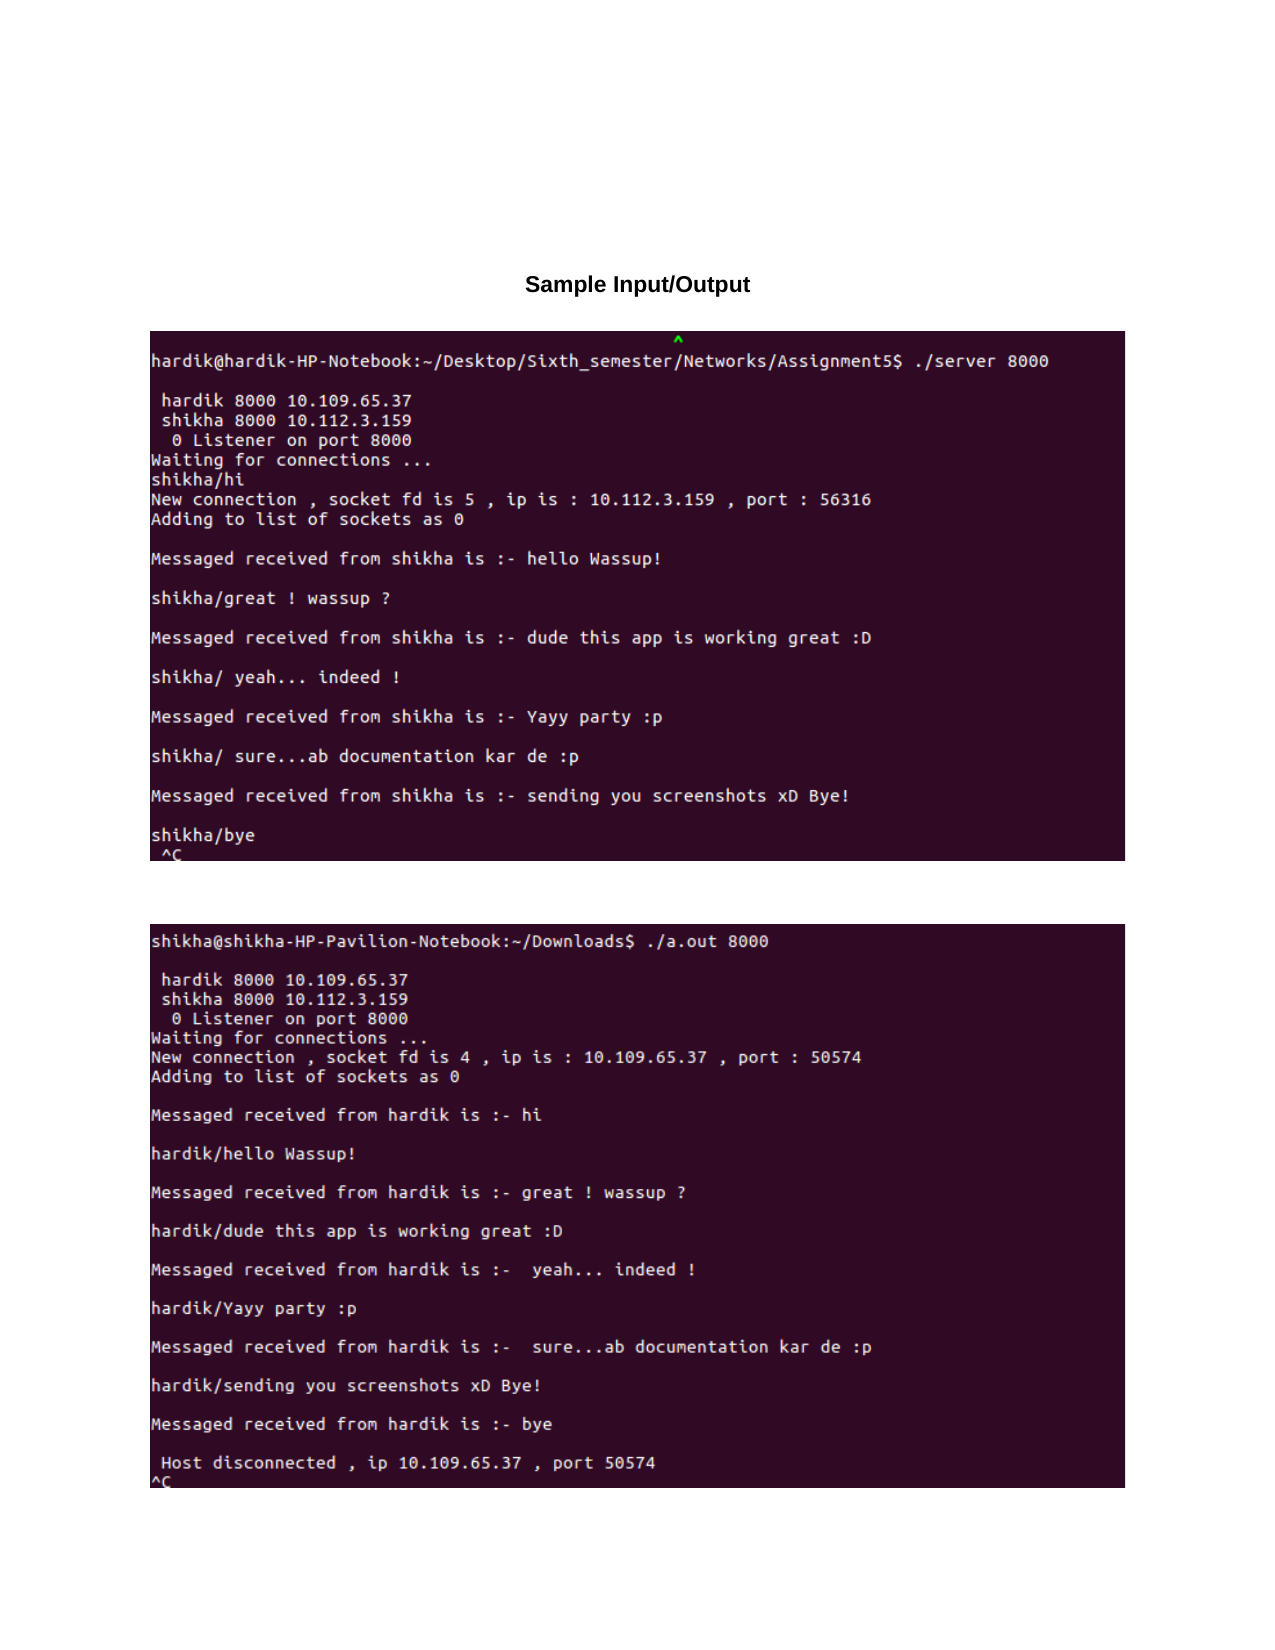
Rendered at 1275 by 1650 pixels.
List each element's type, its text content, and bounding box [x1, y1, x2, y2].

picture [150, 924, 1125, 1488]
text Sample Input/Output [150, 271, 1125, 297]
picture [150, 331, 1125, 861]
